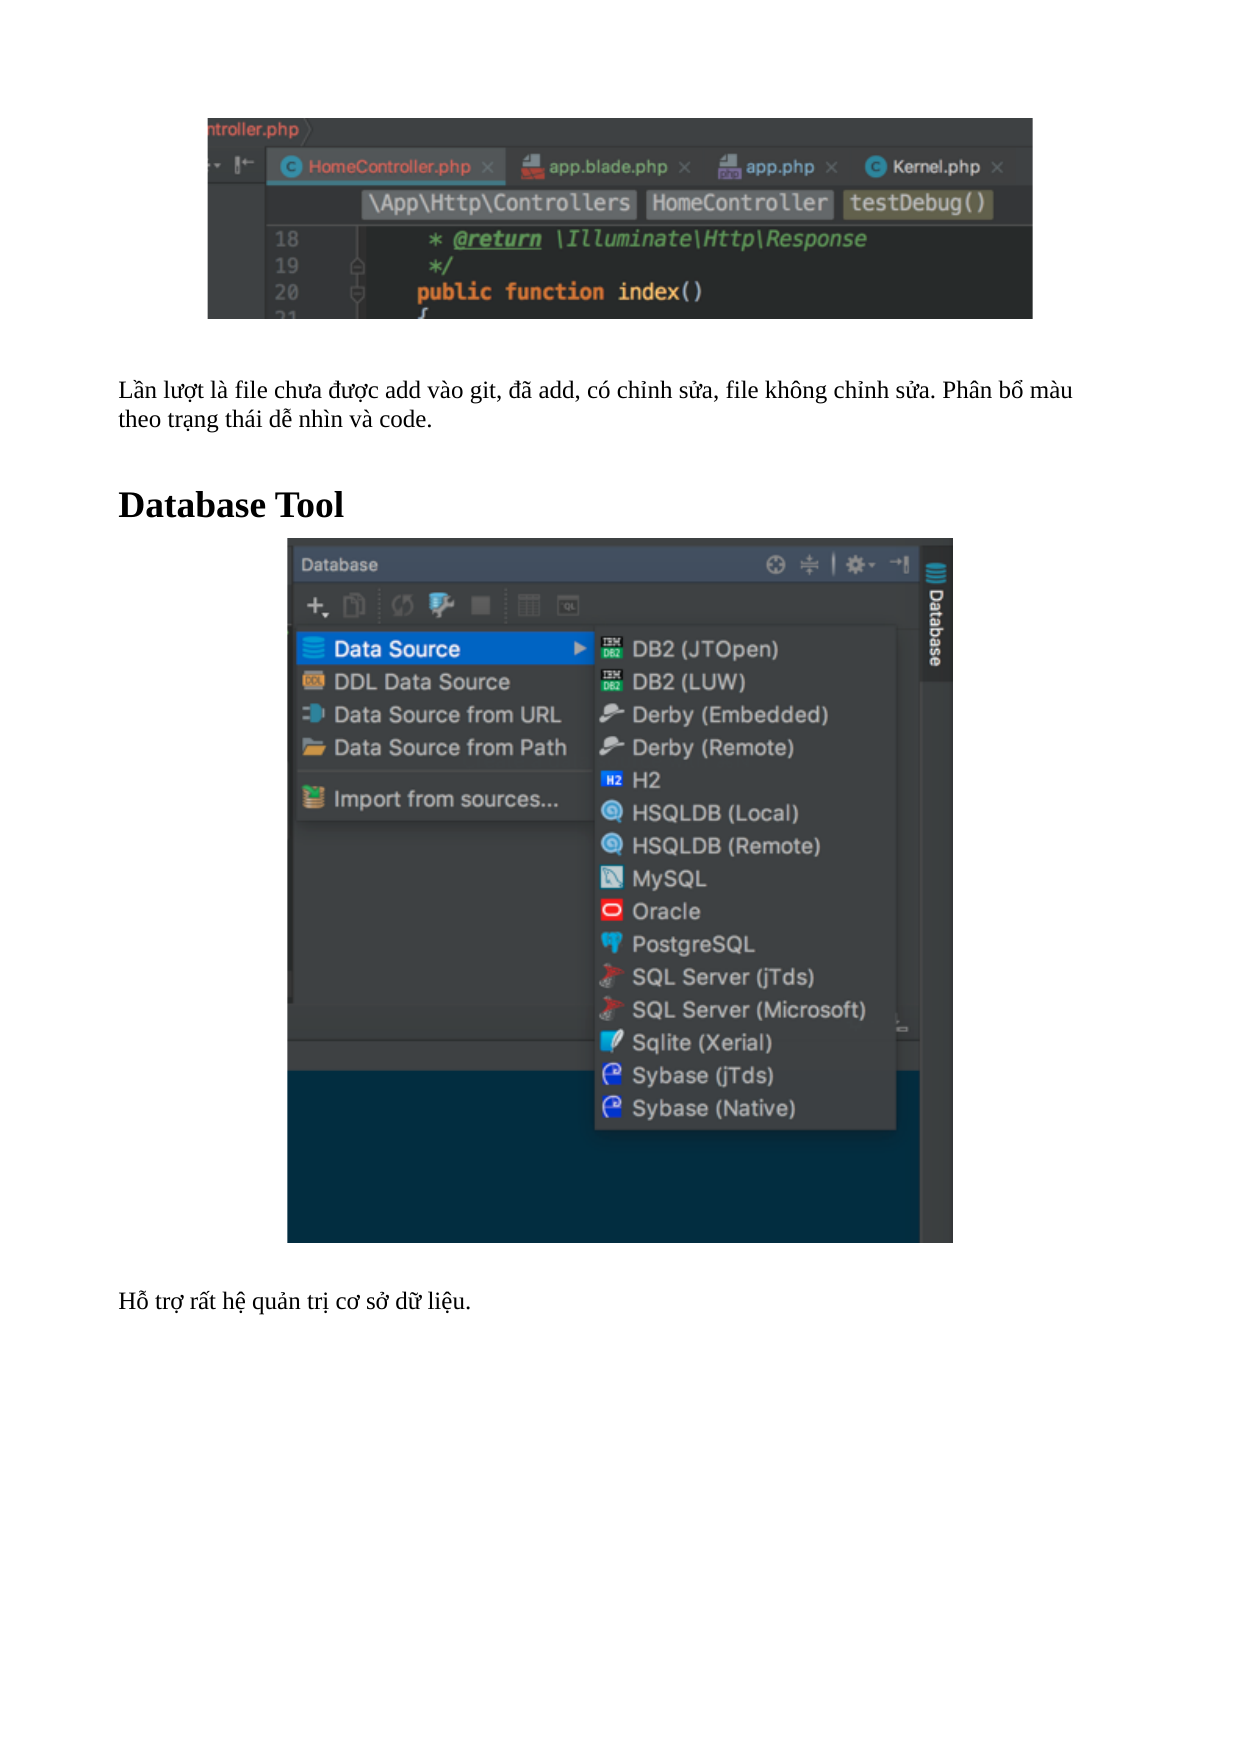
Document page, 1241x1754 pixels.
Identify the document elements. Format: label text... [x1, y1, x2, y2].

text Hỗ trợ rất hệ quản trị cơ sở dữ liệu. [118, 1286, 1122, 1314]
picture [287, 538, 953, 1243]
subtitle Database Tool [118, 483, 1122, 526]
picture [207, 118, 1033, 319]
text Lần lượt là file chưa được add vào git, đã add, có chỉnh sửa, file không chỉnh sửa. Phân bổ màu theo trạng thái dễ nhìn và code. [118, 376, 1122, 433]
